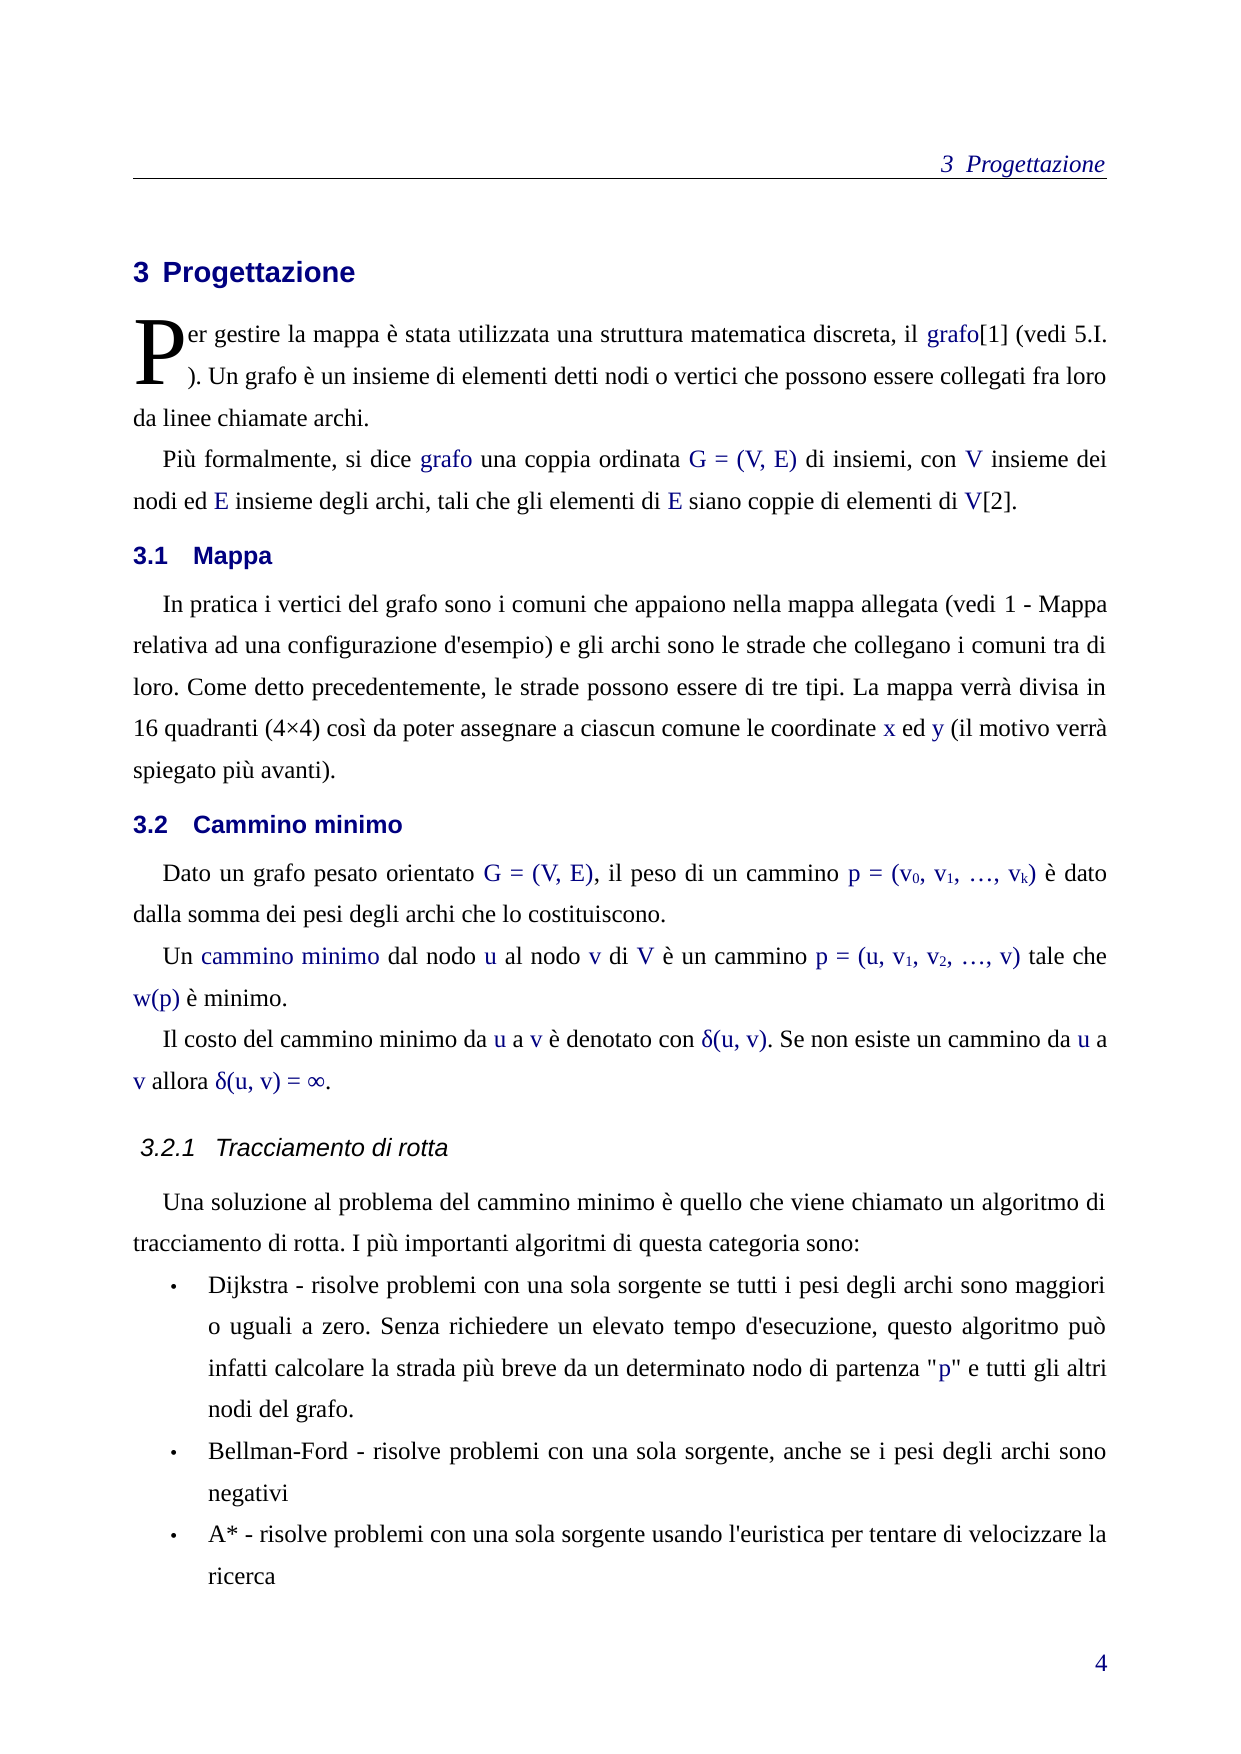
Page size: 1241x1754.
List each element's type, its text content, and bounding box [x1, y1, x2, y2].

text Per gestire la mappa è stata utilizzata una struttura matematica discreta, il grafo[1] (vedi 5.I). Un grafo è un insieme di elementi detti nodi o vertici che possono essere collegati fra loro da linee chiamate archi. [133, 321, 1107, 431]
subtitle Tracciamento di rotta [140, 1133, 1107, 1161]
subtitle Progettazione [133, 256, 1107, 288]
subtitle Cammino minimo [133, 811, 1107, 839]
list Bellman-Ford - risolve problemi con una sola sorgente, anche se i pesi degli archi sono negativi [170, 1437, 1107, 1506]
list A* - risolve problemi con una sola sorgente usando l'euristica per tentare di velocizzare la ricerca [170, 1520, 1107, 1589]
text Più formalmente, si dice grafo una coppia ordinata G = (V, E) di insiemi, con V insieme dei nodi ed E insieme degli archi, tali che gli elementi di E siano coppie di elementi di V[2]. [133, 445, 1107, 514]
list Dijkstra - risolve problemi con una sola sorgente se tutti i pesi degli archi sono maggiori o uguali a zero. Senza richiedere un elevato tempo d'esecuzione, questo algoritmo può infatti calcolare la strada più breve da un determinato nodo di partenza "p" e tutti gli altri nodi del grafo. [170, 1271, 1107, 1423]
text Una soluzione al problema del cammino minimo è quello che viene chiamato un algoritmo di tracciamento di rotta. I più importanti algoritmi di questa categoria sono: [133, 1188, 1107, 1257]
text Dato un grafo pesato orientato G = (V, E), il peso di un cammino p = (v0, v1, …, vk) è dato dalla somma dei pesi degli archi che lo costituiscono. [133, 859, 1107, 928]
text Un cammino minimo dal nodo u al nodo v di V è un cammino p = (u, v1, v2, …, v) tale che w(p) è minimo. [133, 942, 1107, 1011]
text In pratica i vertici del grafo sono i comuni che appaiono nella mappa allegata (vedi Illustrazione 1 - Mappa relativa ad una configurazione d'esempio) e gli archi sono le strade che collegano i comuni tra di loro. Come detto precedentemente, le strade possono essere di tre tipi. La mappa verrà divisa in 16 quadranti (4×4) così da poter assegnare a ciascun comune le coordinate x ed y (il motivo verrà spiegato più avanti). [133, 590, 1107, 784]
subtitle Mappa [133, 541, 1107, 569]
text Il costo del cammino minimo da u a v è denotato con δ(u, v). Se non esiste un cammino da u a v allora δ(u, v) = ∞. [133, 1025, 1107, 1094]
